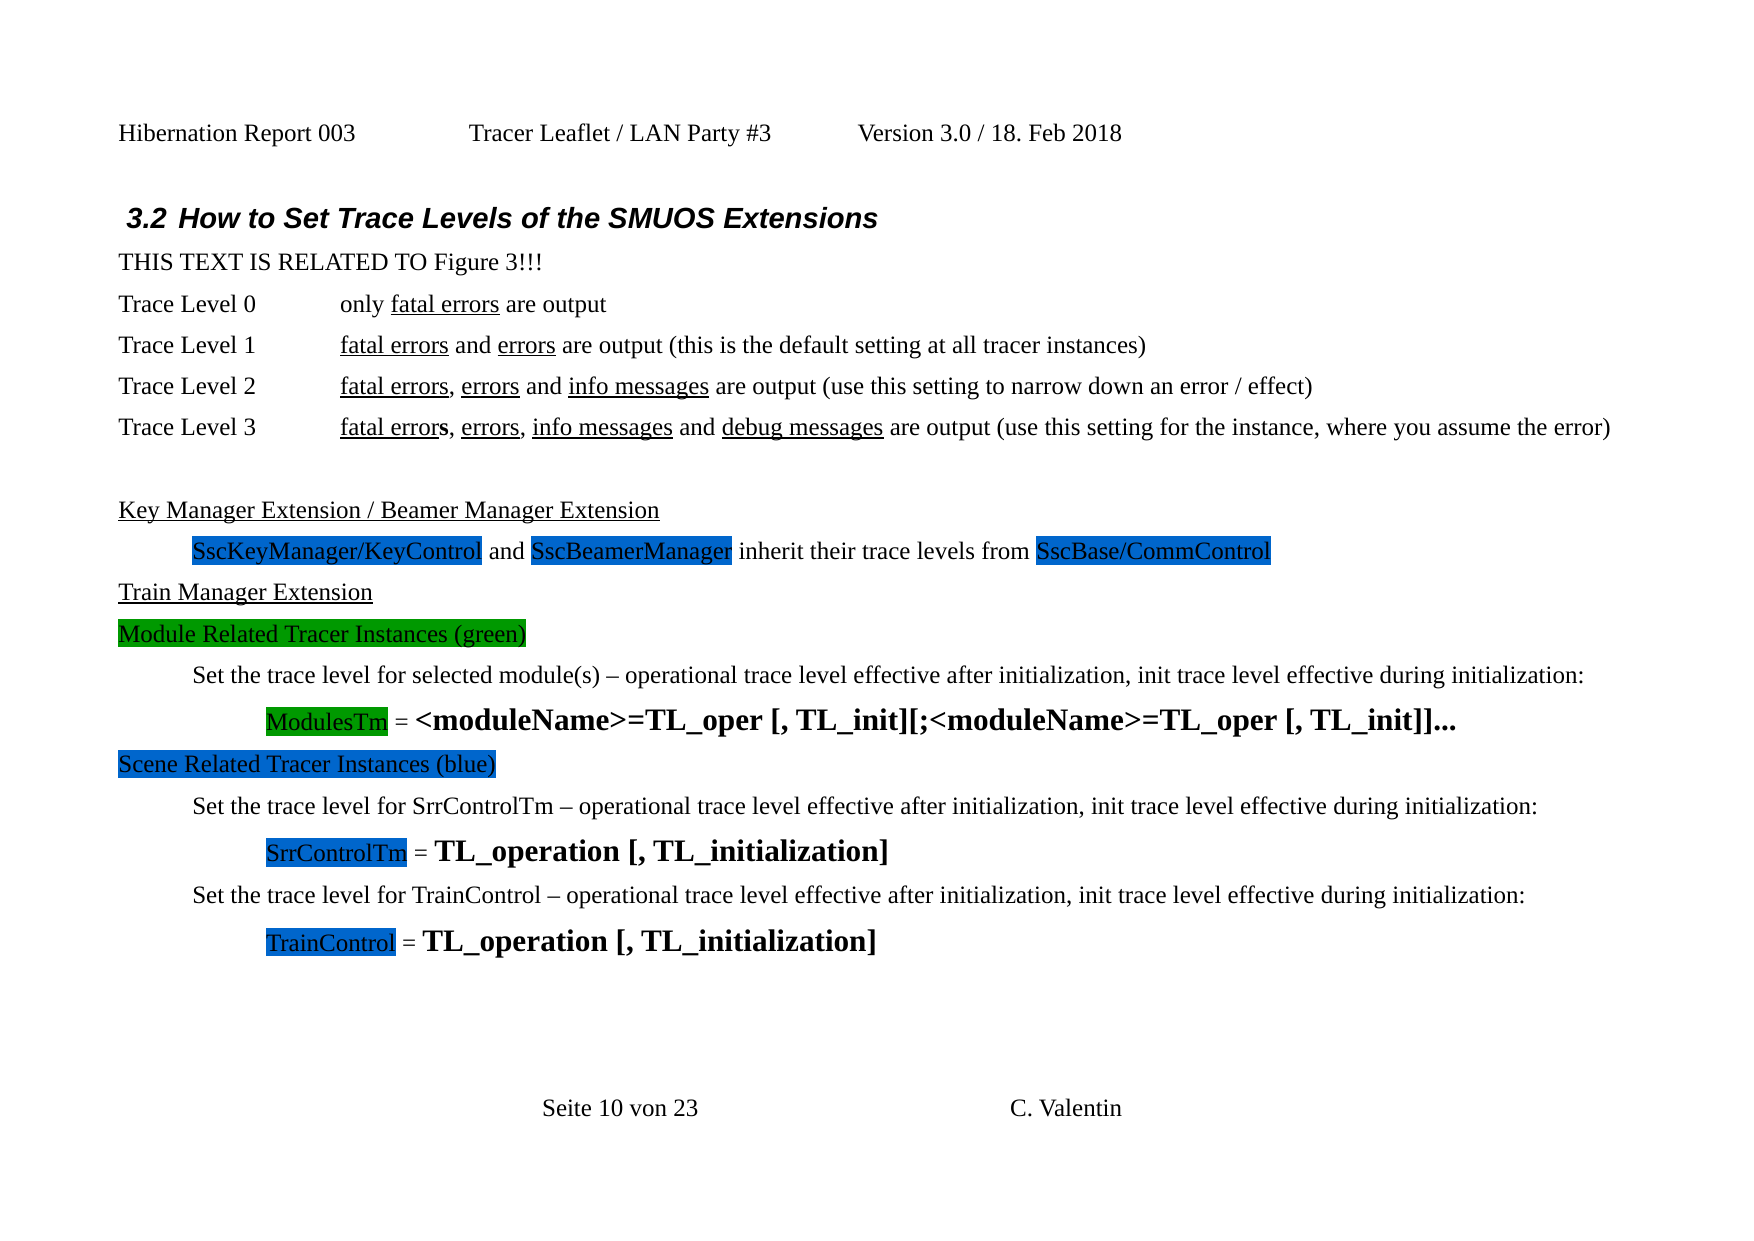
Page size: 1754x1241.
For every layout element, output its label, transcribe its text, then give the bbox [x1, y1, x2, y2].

text Trace Level 2 fatal errors, errors and info messages are output (use this setting to narrow down an error / effect) [118, 371, 1636, 400]
text Set the trace level for TrainControl – operational trace level effective after initialization, init trace level effective during initialization: [192, 881, 1636, 909]
text Key Manager Extension / Beamer Manager Extension [118, 495, 1636, 524]
text Trace Level 3 fatal errors, errors, info messages and debug messages are output (use this setting for the instance, where you assume the error) [118, 412, 1636, 441]
text Trace Level 1 fatal errors and errors are output (this is the default setting at all tracer instances) [118, 330, 1636, 359]
text Trace Level 0 only fatal errors are output [118, 289, 1636, 317]
text Module Related Tracer Instances (green) [118, 619, 1636, 647]
text Scene Related Tracer Instances (blue) [118, 749, 1636, 778]
text SscKeyManager/KeyControl and SscBeamerManager inherit their trace levels from SscBase/CommControl [192, 536, 1636, 565]
subtitle How to Set Trace Levels of the SMUOS Extensions [118, 201, 1636, 235]
text Train Manager Extension [118, 577, 1636, 606]
text SrrControlTm = TL_operation [, TL_initialization] [266, 832, 1636, 868]
text Set the trace level for selected module(s) – operational trace level effective after initialization, init trace level effective during initialization: [192, 660, 1636, 689]
text THIS TEXT IS RELATED TO Figure 3!!! [118, 247, 1636, 276]
text Set the trace level for SrrControlTm – operational trace level effective after initialization, init trace level effective during initialization: [192, 791, 1636, 819]
text ModulesTm = <moduleName>=TL_oper [, TL_init][;<moduleName>=TL_oper [, TL_init]]... [266, 701, 1636, 737]
text TrainControl = TL_operation [, TL_initialization] [266, 922, 1636, 958]
